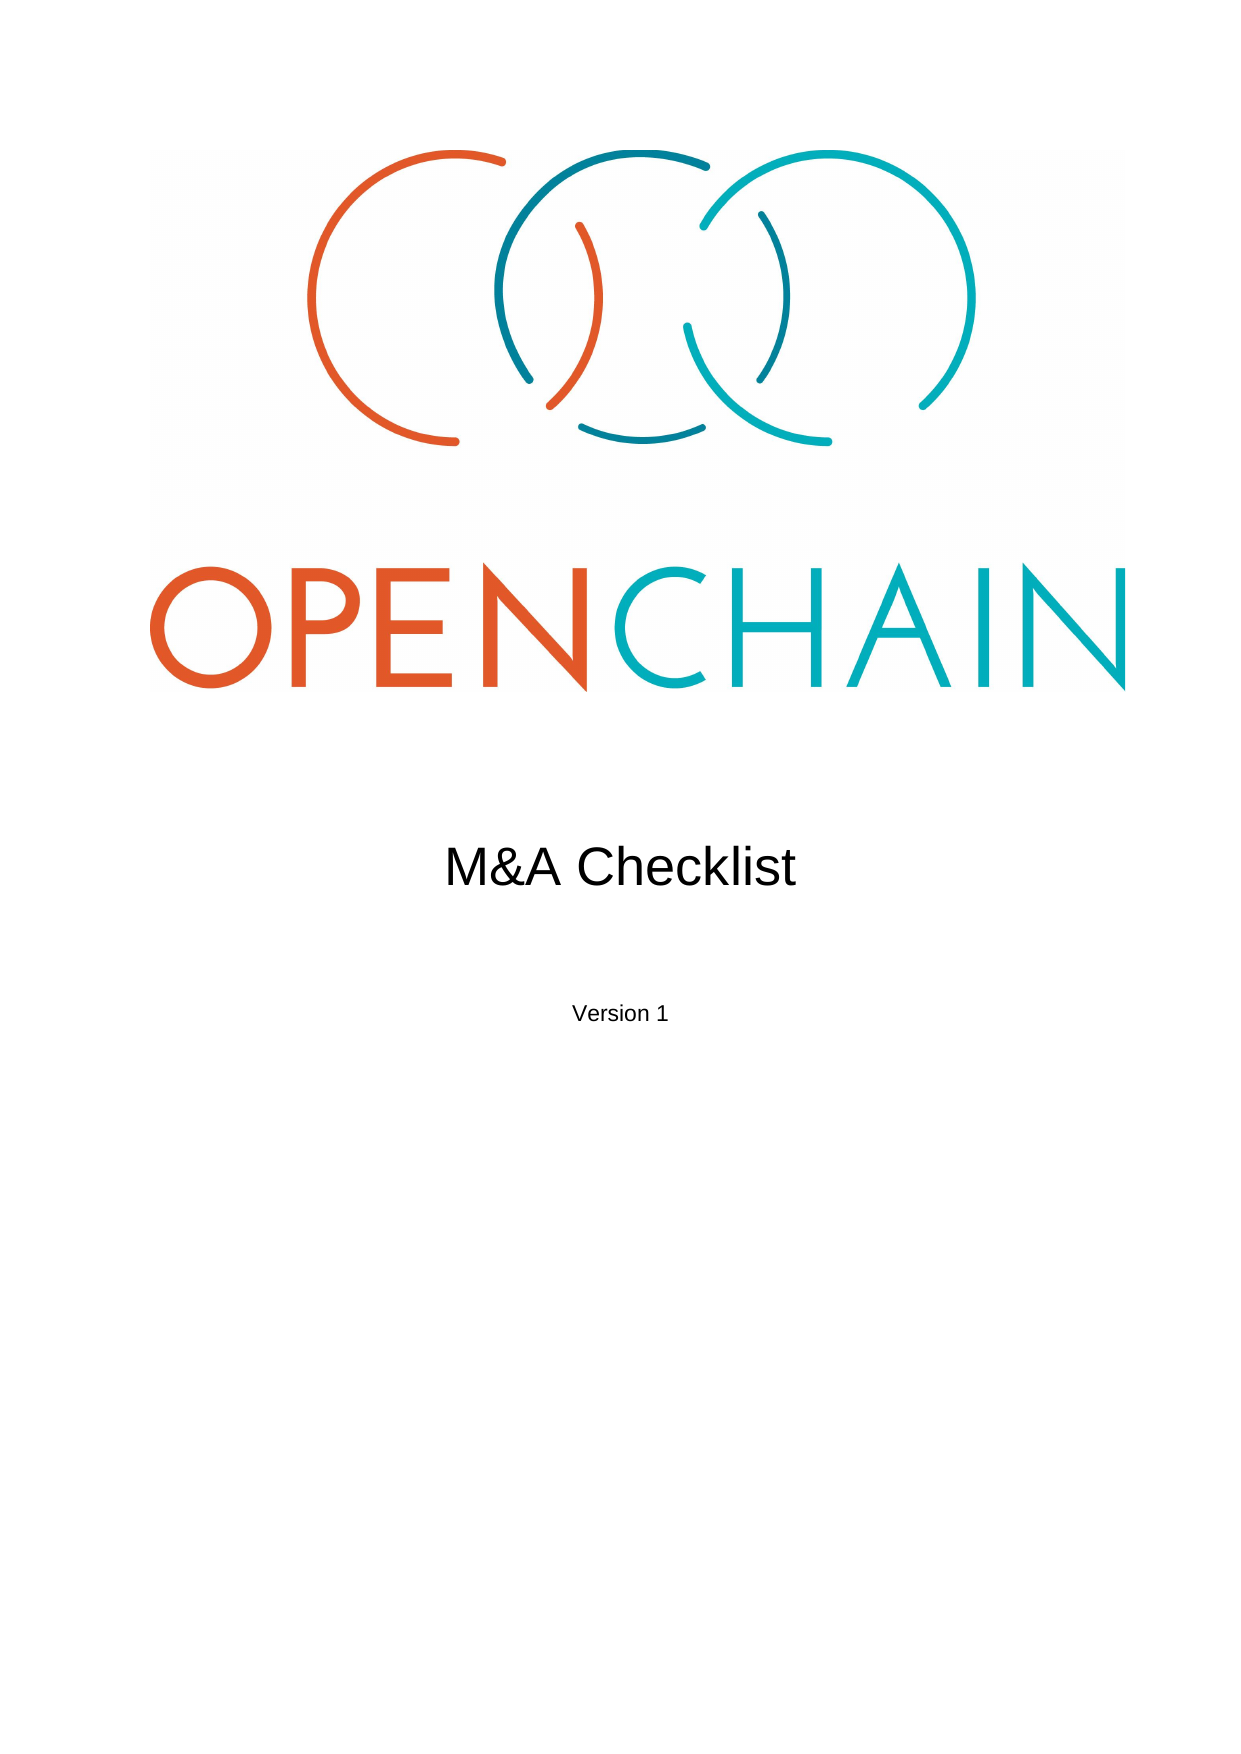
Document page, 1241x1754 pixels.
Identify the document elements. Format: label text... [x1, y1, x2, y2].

title M&A Checklist [150, 835, 1090, 897]
text Version 1 [150, 1000, 1090, 1026]
picture [150, 150, 1125, 692]
